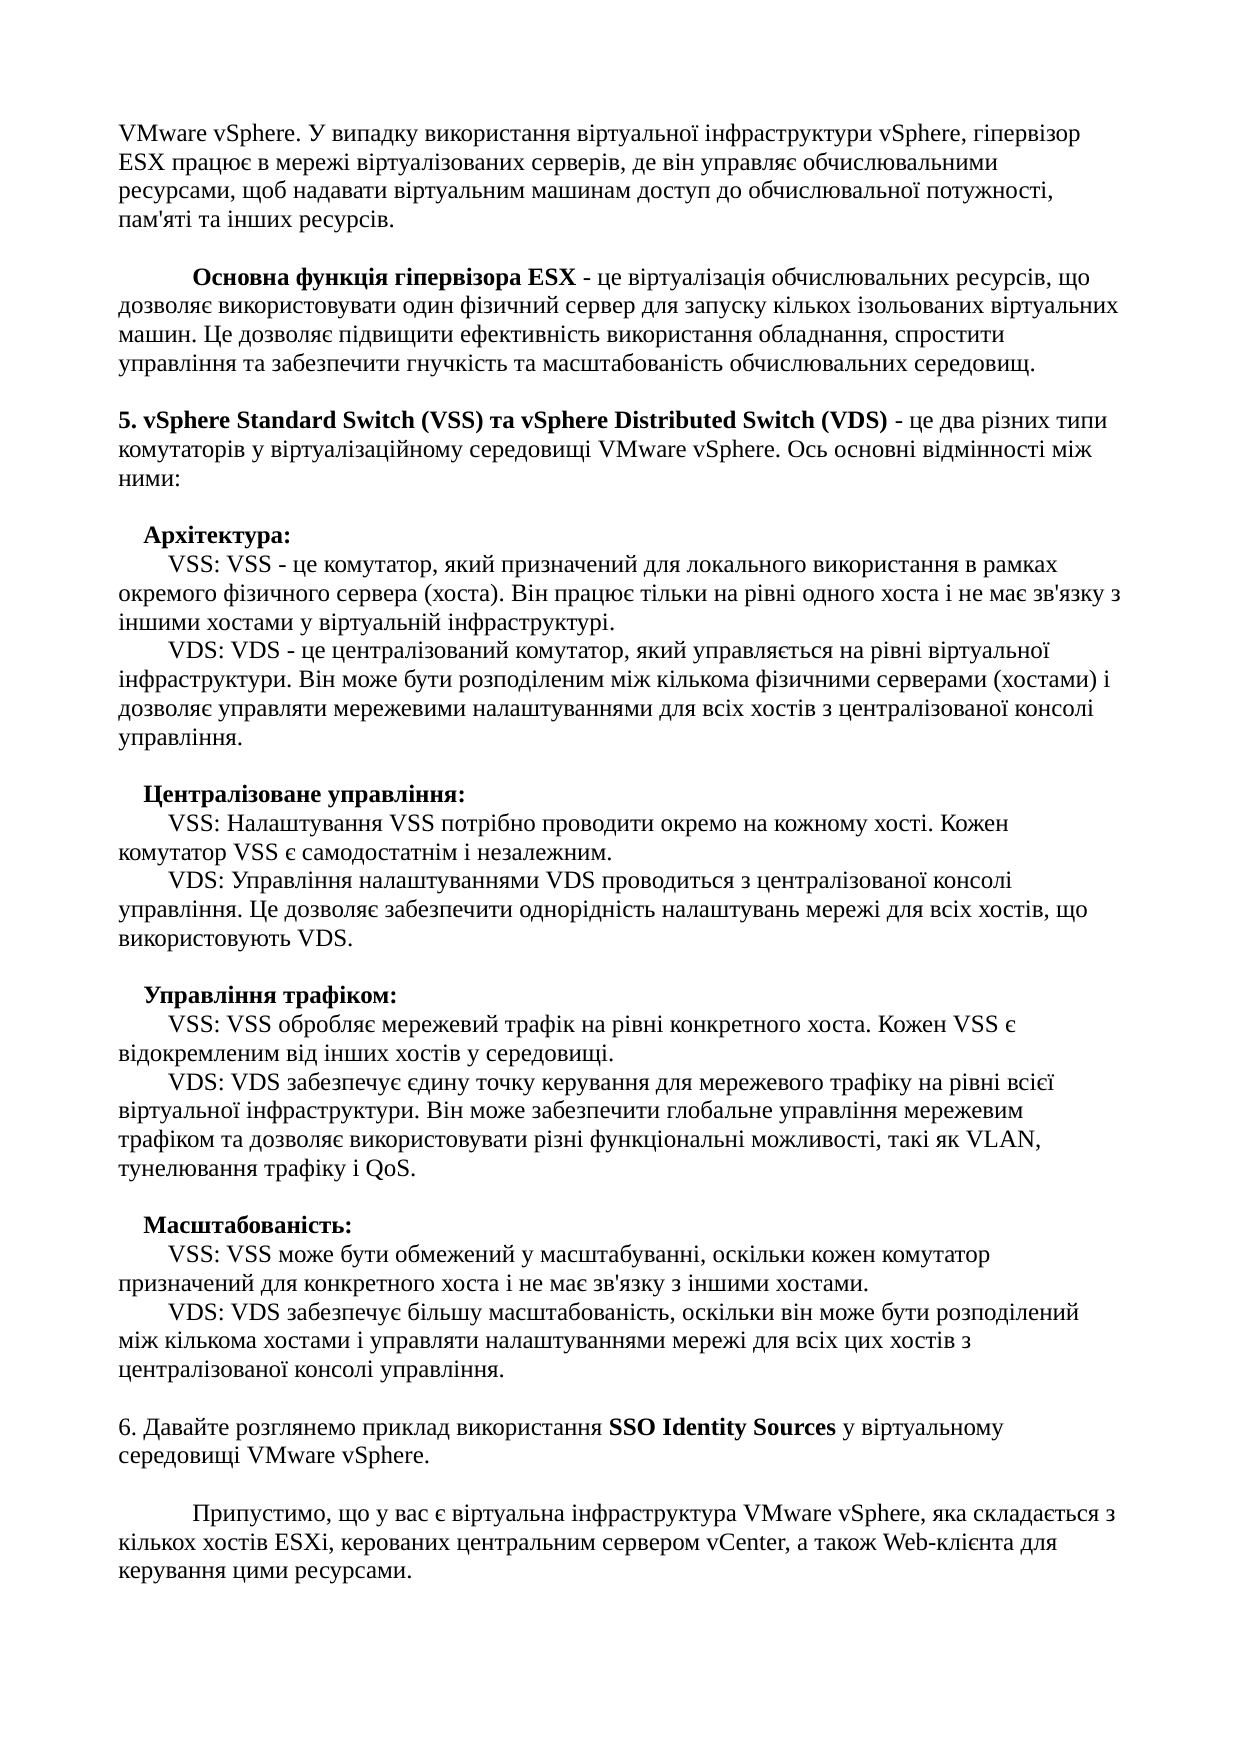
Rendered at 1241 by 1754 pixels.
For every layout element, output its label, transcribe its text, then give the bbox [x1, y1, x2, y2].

text Архітектура: [118, 521, 1122, 549]
text VMware vSphere. У випадку використання віртуальної інфраструктури vSphere, гіпервізор ESX працює в мережі віртуалізованих серверів, де він управляє обчислювальними ресурсами, щоб надавати віртуальним машинам доступ до обчислювальної потужності, пам'яті та інших ресурсів. [118, 118, 1122, 233]
text Управління трафіком: [118, 981, 1122, 1009]
text VSS: VSS - це комутатор, який призначений для локального використання в рамках окремого фізичного сервера (хоста). Він працює тільки на рівні одного хоста і не має зв'язку з іншими хостами у віртуальній інфраструктурі. [118, 549, 1122, 636]
text 5. vSphere Standard Switch (VSS) та vSphere Distributed Switch (VDS) - це два різних типи комутаторів у віртуалізаційному середовищі VMware vSphere. Ось основні відмінності між ними: [118, 406, 1122, 492]
text VSS: Налаштування VSS потрібно проводити окремо на кожному хості. Кожен комутатор VSS є самодостатнім і незалежним. [118, 808, 1122, 866]
text VDS: Управління налаштуваннями VDS проводиться з централізованої консолі управління. Це дозволяє забезпечити однорідність налаштувань мережі для всіх хостів, що використовують VDS. [118, 866, 1122, 952]
text VDS: VDS - це централізований комутатор, який управляється на рівні віртуальної інфраструктури. Він може бути розподіленим між кількома фізичними серверами (хостами) і дозволяє управляти мережевими налаштуваннями для всіх хостів з централізованої консолі управління. [118, 636, 1122, 751]
text VSS: VSS може бути обмежений у масштабуванні, оскільки кожен комутатор призначений для конкретного хоста і не має зв'язку з іншими хостами. [118, 1239, 1122, 1297]
text Припустимо, що у вас є віртуальна інфраструктура VMware vSphere, яка складається з кількох хостів ESXi, керованих центральним сервером vCenter, а також Web-клієнта для керування цими ресурсами. [118, 1498, 1122, 1584]
text VDS: VDS забезпечує більшу масштабованість, оскільки він може бути розподілений між кількома хостами і управляти налаштуваннями мережі для всіх цих хостів з централізованої консолі управління. [118, 1297, 1122, 1383]
text Масштабованість: [118, 1211, 1122, 1239]
text Основна функція гіпервізора ESX - це віртуалізація обчислювальних ресурсів, що дозволяє використовувати один фізичний сервер для запуску кількох ізольованих віртуальних машин. Це дозволяє підвищити ефективність використання обладнання, спростити управління та забезпечити гнучкість та масштабованість обчислювальних середовищ. [118, 262, 1122, 377]
text VDS: VDS забезпечує єдину точку керування для мережевого трафіку на рівні всієї віртуальної інфраструктури. Він може забезпечити глобальне управління мережевим трафіком та дозволяє використовувати різні функціональні можливості, такі як VLAN, тунелювання трафіку і QoS. [118, 1067, 1122, 1182]
text Централізоване управління: [118, 779, 1122, 808]
text 6. Давайте розглянемо приклад використання SSO Identity Sources у віртуальному середовищі VMware vSphere. [118, 1412, 1122, 1469]
text VSS: VSS обробляє мережевий трафік на рівні конкретного хоста. Кожен VSS є відокремленим від інших хостів у середовищі. [118, 1009, 1122, 1067]
